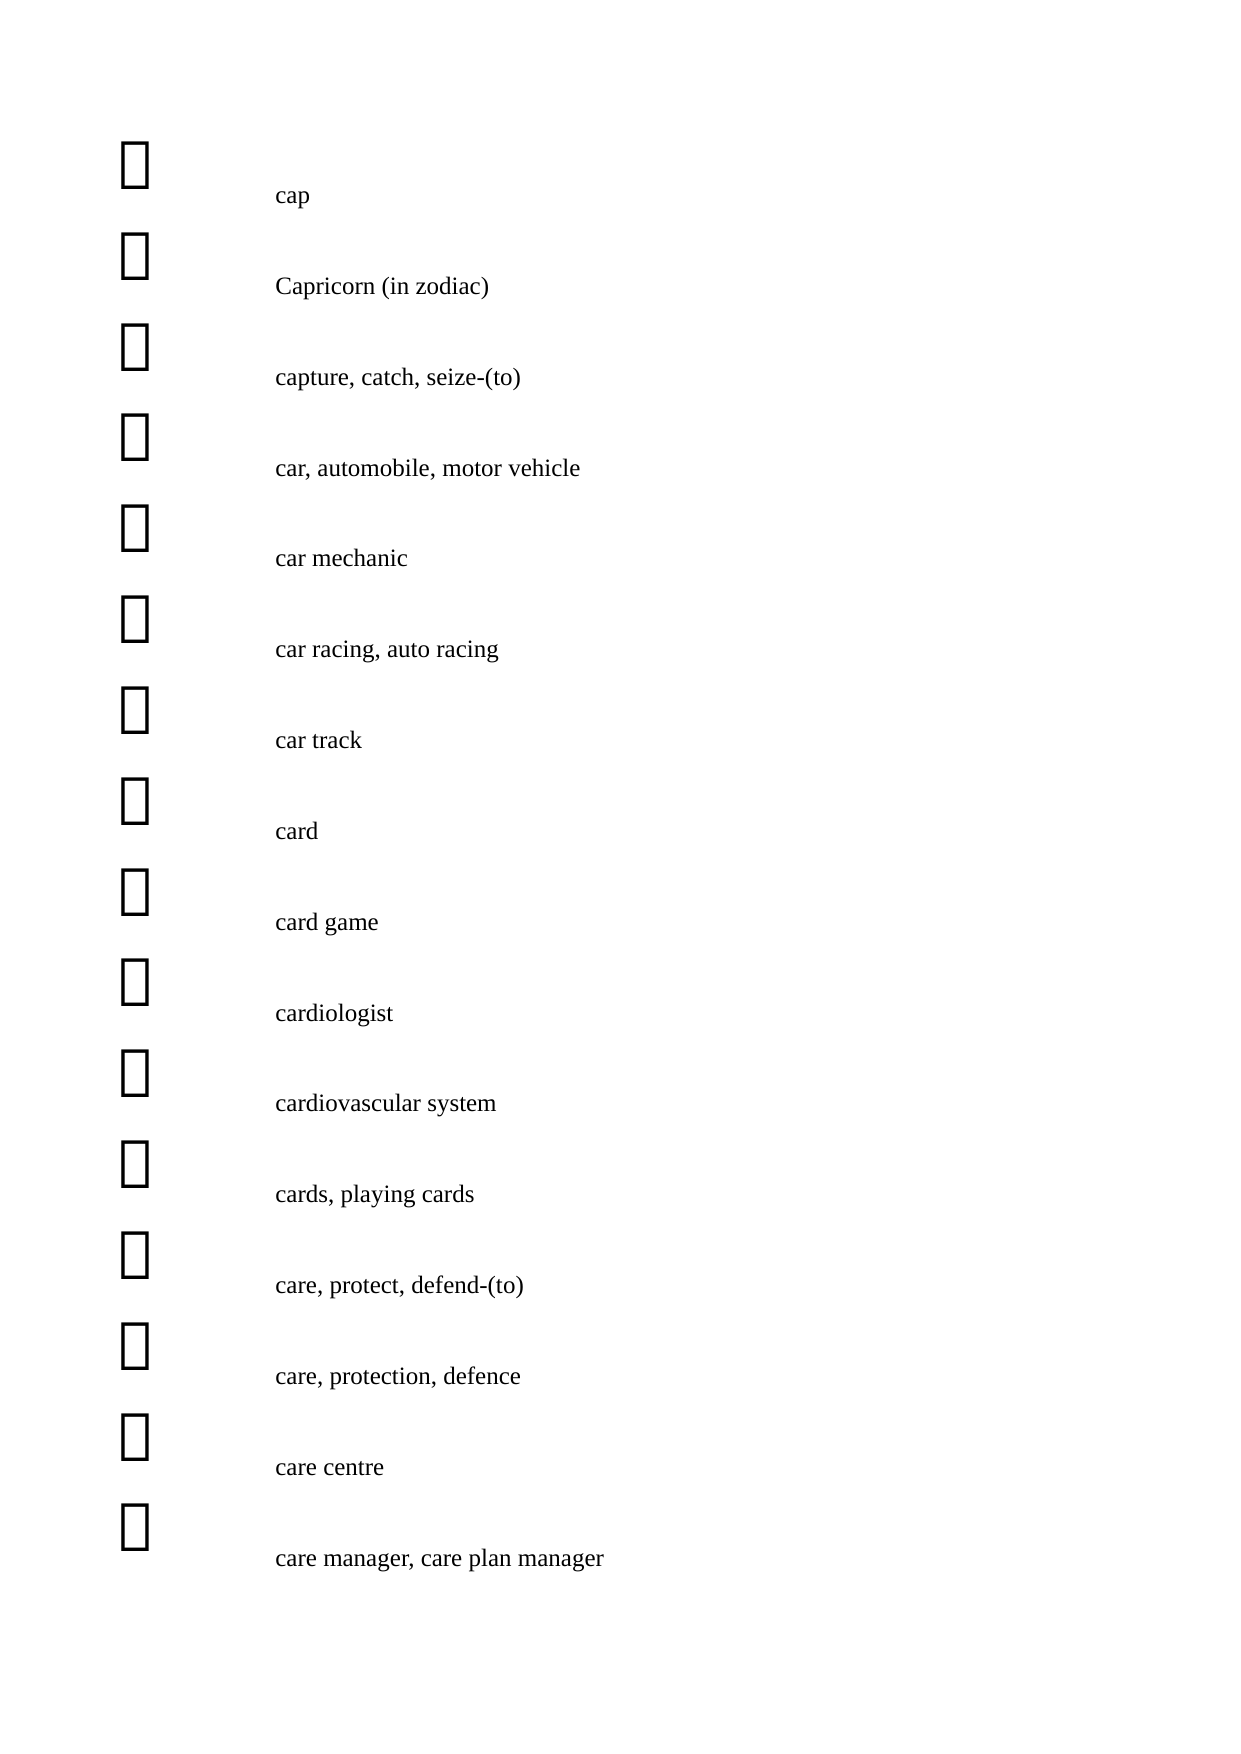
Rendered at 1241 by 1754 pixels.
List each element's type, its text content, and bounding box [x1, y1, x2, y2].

table_cell care centre [275, 1390, 949, 1481]
table_cell  [115, 1299, 275, 1390]
table_cell  [115, 300, 275, 391]
table_cell cards, playing cards [275, 1117, 949, 1208]
table_cell care, protect, defend-(to) [275, 1208, 949, 1299]
table_cell care manager, care plan manager [275, 1481, 949, 1571]
table_cell  [115, 1390, 275, 1481]
table_cell cap [275, 118, 949, 209]
table_cell card [275, 754, 949, 845]
table_cell care, protection, defence [275, 1299, 949, 1390]
table_cell  [115, 1208, 275, 1299]
table_cell Capricorn (in zodiac) [275, 209, 949, 300]
table_cell car, automobile, motor vehicle [275, 391, 949, 481]
table_cell  [115, 936, 275, 1026]
table_cell  [115, 1117, 275, 1208]
table_cell card game [275, 845, 949, 936]
table_cell cardiologist [275, 936, 949, 1026]
table_cell car mechanic [275, 481, 949, 572]
table_cell  [115, 1026, 275, 1117]
table_cell  [115, 481, 275, 572]
table_cell  [115, 391, 275, 481]
table_cell  [115, 572, 275, 663]
table_cell cardiovascular system [275, 1026, 949, 1117]
table_cell  [115, 1481, 275, 1571]
table_cell  [115, 663, 275, 754]
table_cell  [115, 209, 275, 300]
table_cell car track [275, 663, 949, 754]
table_cell capture, catch, seize-(to) [275, 300, 949, 391]
table_cell  [115, 845, 275, 936]
table_cell car racing, auto racing [275, 572, 949, 663]
table_cell  [115, 754, 275, 845]
table_cell  [115, 118, 275, 209]
